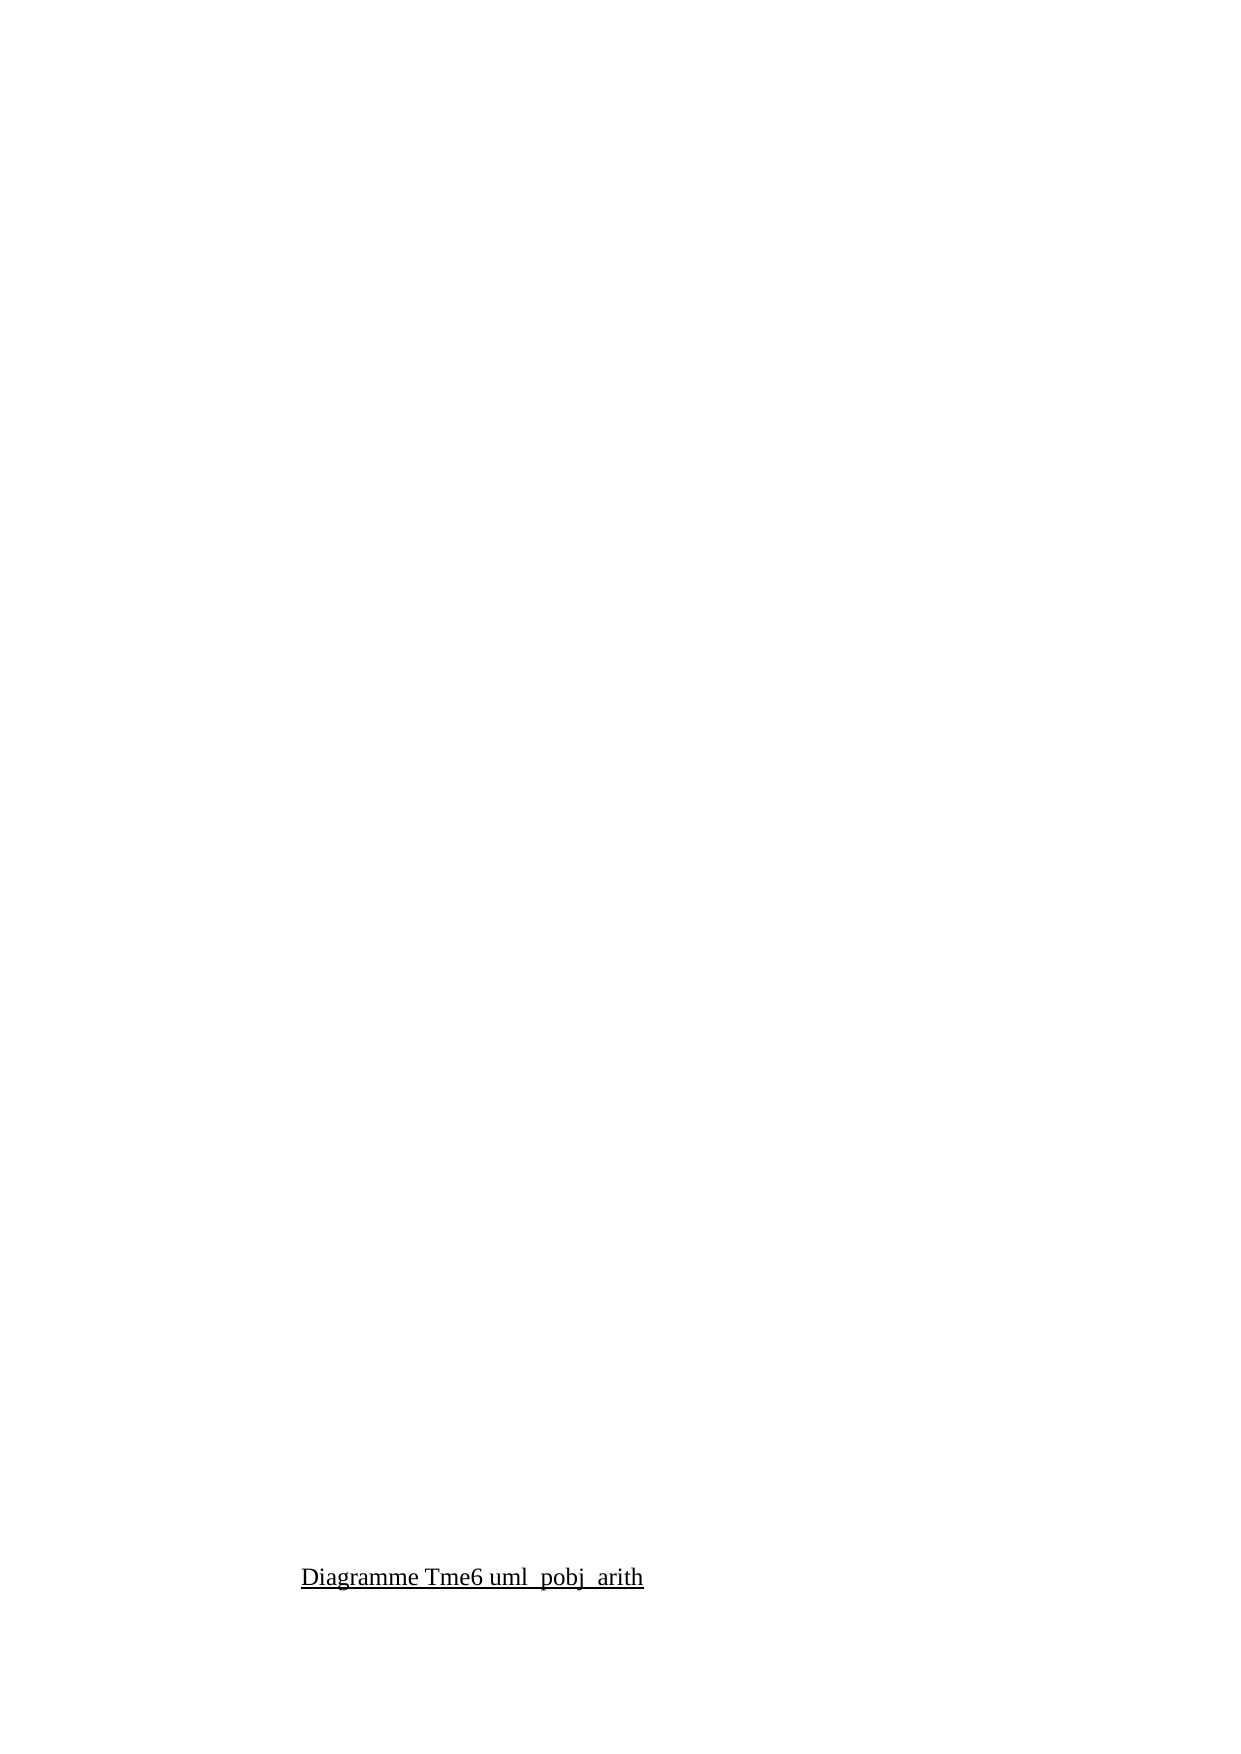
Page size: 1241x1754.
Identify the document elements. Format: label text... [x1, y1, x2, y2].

text Diagramme Tme6 uml_pobj_arith [79, 1562, 1108, 1591]
